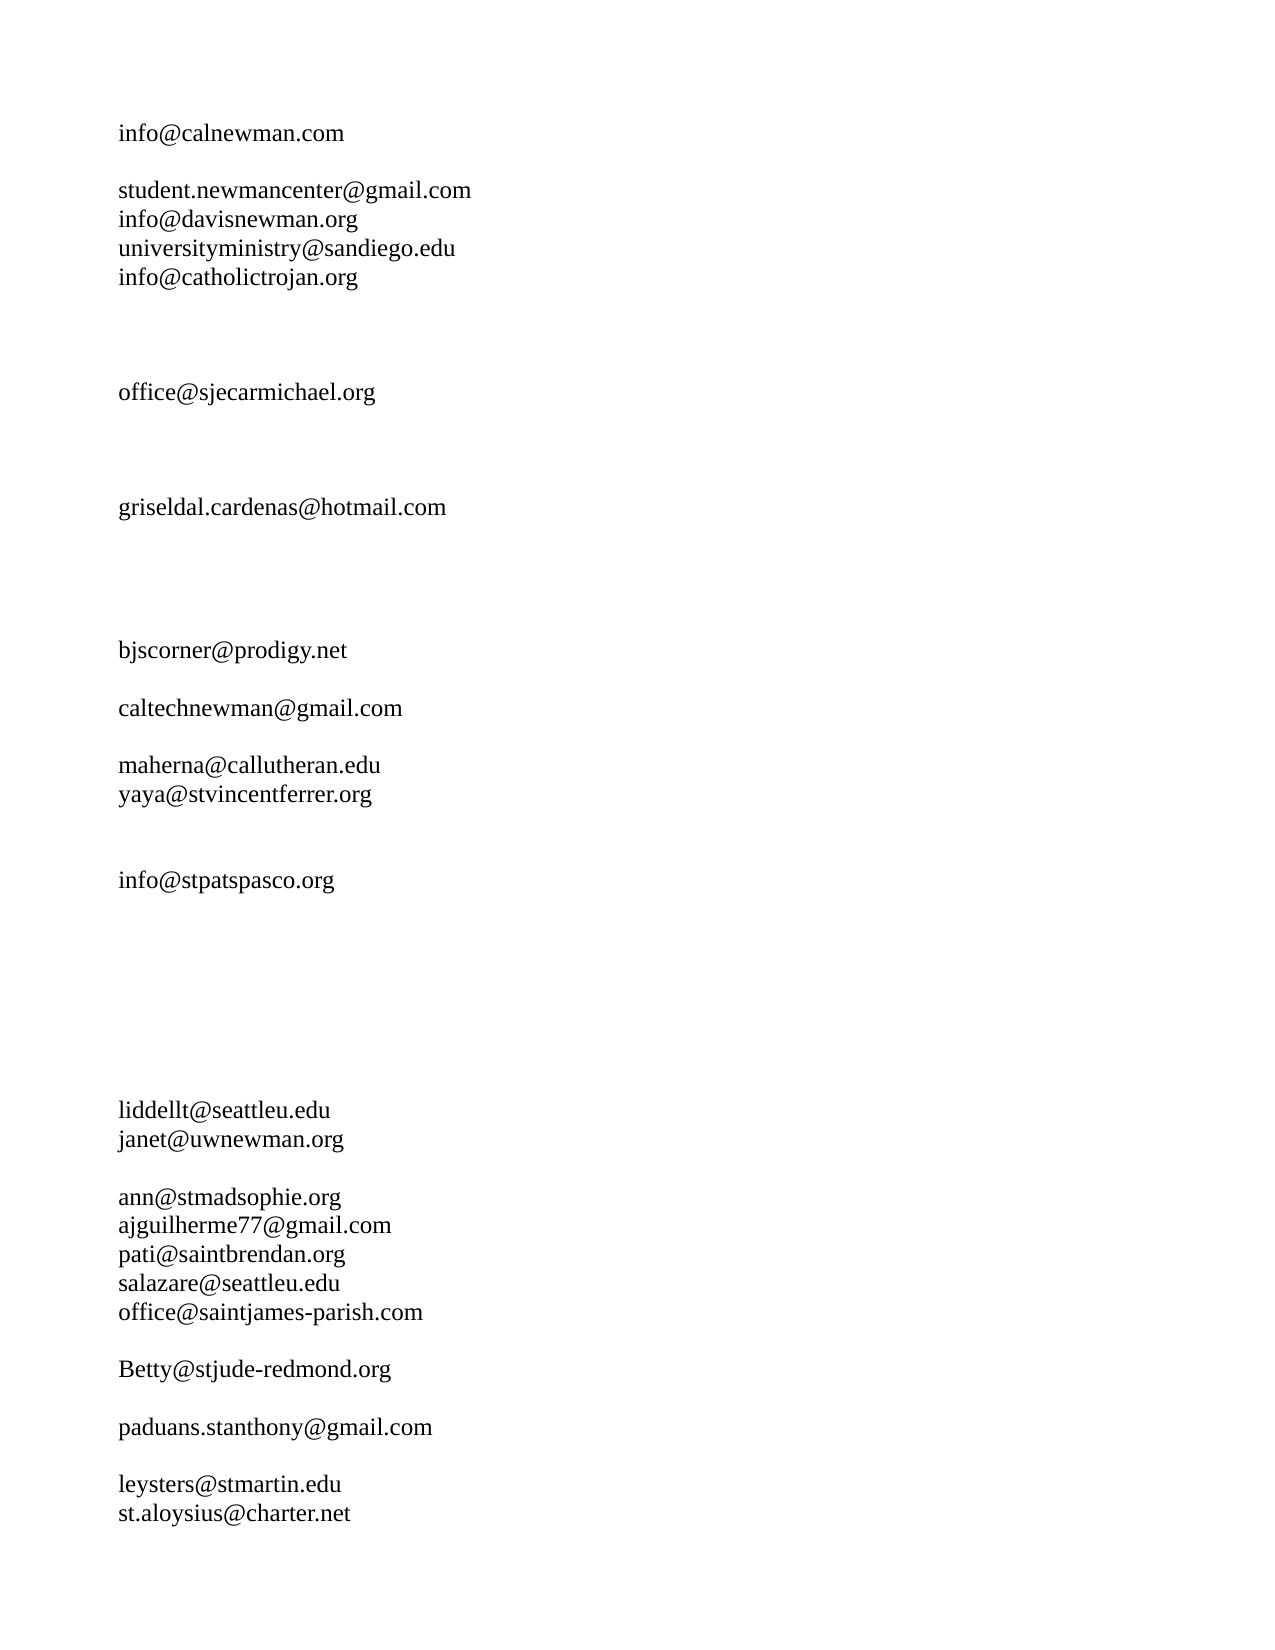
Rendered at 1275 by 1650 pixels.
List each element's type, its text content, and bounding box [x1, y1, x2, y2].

text janet@uwnewman.org [118, 1124, 1157, 1153]
text student.newmancenter@gmail.com [118, 176, 1157, 204]
text salazare@seattleu.edu [118, 1268, 1157, 1297]
text griseldal.cardenas@hotmail.com [118, 492, 1157, 521]
text ajguilherme77@gmail.com [118, 1211, 1157, 1239]
text maherna@callutheran.edu [118, 751, 1157, 779]
text info@davisnewman.org [118, 204, 1157, 233]
text paduans.stanthony@gmail.com [118, 1412, 1157, 1441]
text Betty@stjude-redmond.org [118, 1354, 1157, 1383]
text pati@saintbrendan.org [118, 1239, 1157, 1268]
text info@catholictrojan.org [118, 262, 1157, 291]
text info@calnewman.com [118, 118, 1157, 147]
text ann@stmadsophie.org [118, 1182, 1157, 1211]
text office@sjecarmichael.org [118, 377, 1157, 406]
text yaya@stvincentferrer.org [118, 779, 1157, 808]
text leysters@stmartin.edu [118, 1469, 1157, 1498]
text universityministry@sandiego.edu [118, 233, 1157, 262]
text bjscorner@prodigy.net [118, 636, 1157, 664]
text info@stpatspasco.org [118, 866, 1157, 894]
text st.aloysius@charter.net [118, 1498, 1157, 1527]
text caltechnewman@gmail.com [118, 693, 1157, 722]
text office@saintjames-parish.com [118, 1297, 1157, 1326]
text liddellt@seattleu.edu [118, 1096, 1157, 1124]
